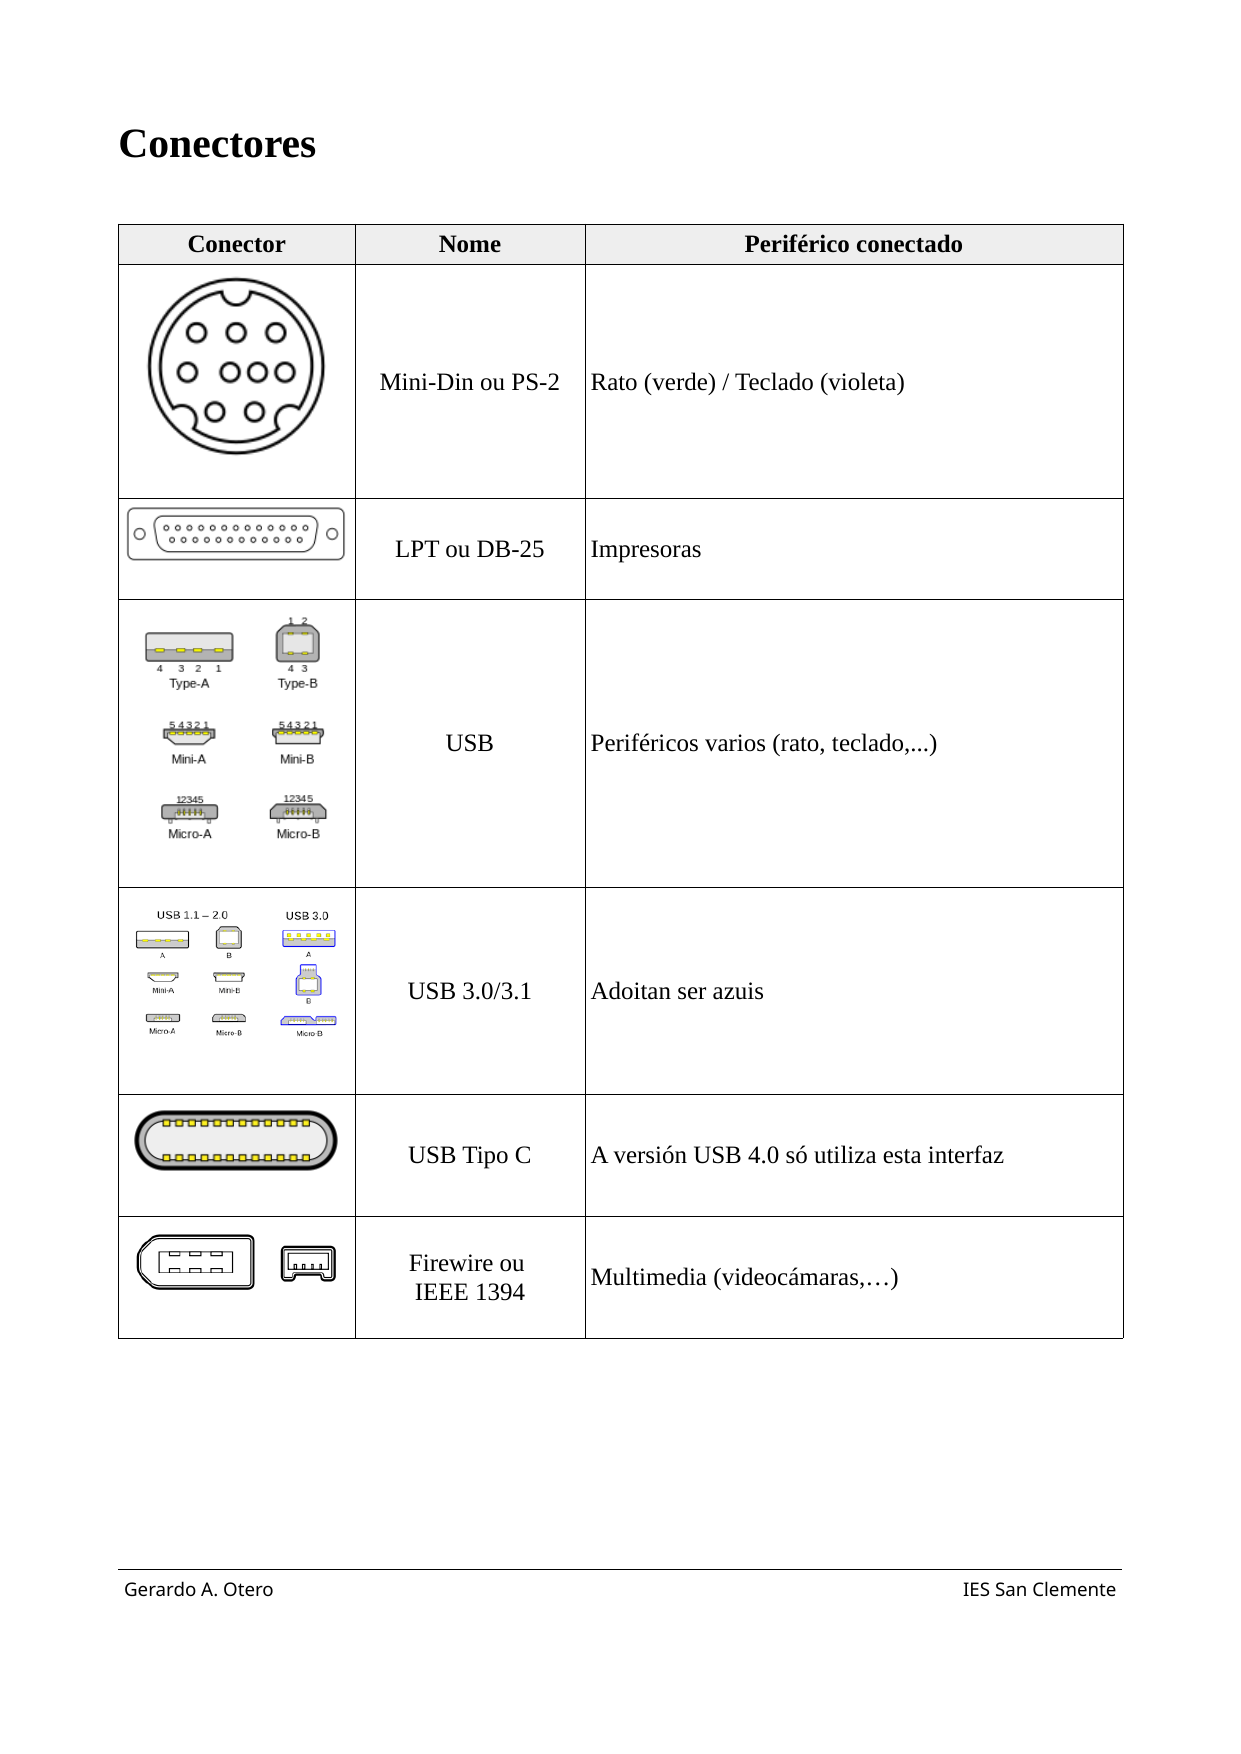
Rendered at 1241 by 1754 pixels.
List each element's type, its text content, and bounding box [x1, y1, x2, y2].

picture [123, 892, 349, 1059]
table_header Nome [356, 225, 585, 264]
table_cell LPT ou DB-25 [356, 499, 585, 599]
table_cell Firewire ou IEEE 1394 [356, 1217, 585, 1338]
table_cell [119, 600, 355, 887]
picture [123, 604, 349, 853]
table_cell Adoitan ser azuis [586, 888, 1123, 1093]
table_cell Impresoras [586, 499, 1123, 599]
table_cell [119, 265, 355, 498]
table_cell [119, 888, 355, 1093]
table_cell [119, 1095, 355, 1216]
table_cell [119, 499, 355, 599]
text Conectores [118, 118, 1122, 166]
table_cell USB 3.0/3.1 [356, 888, 585, 1093]
picture [123, 1099, 349, 1182]
picture [123, 1221, 349, 1304]
table_cell USB [356, 600, 585, 887]
table_cell Periféricos varios (rato, teclado,...) [586, 600, 1123, 887]
picture [123, 503, 349, 565]
table_cell [119, 1217, 355, 1338]
table_header Conector [119, 225, 355, 264]
table_cell Rato (verde) / Teclado (violeta) [586, 265, 1123, 498]
table_cell Multimedia (videocámaras,…) [586, 1217, 1123, 1338]
picture [139, 269, 334, 464]
table_cell Mini-Din ou PS-2 [356, 265, 585, 498]
table_cell USB Tipo C [356, 1095, 585, 1216]
table_cell A versión USB 4.0 só utiliza esta interfaz [586, 1095, 1123, 1216]
table_header Periférico conectado [586, 225, 1123, 264]
